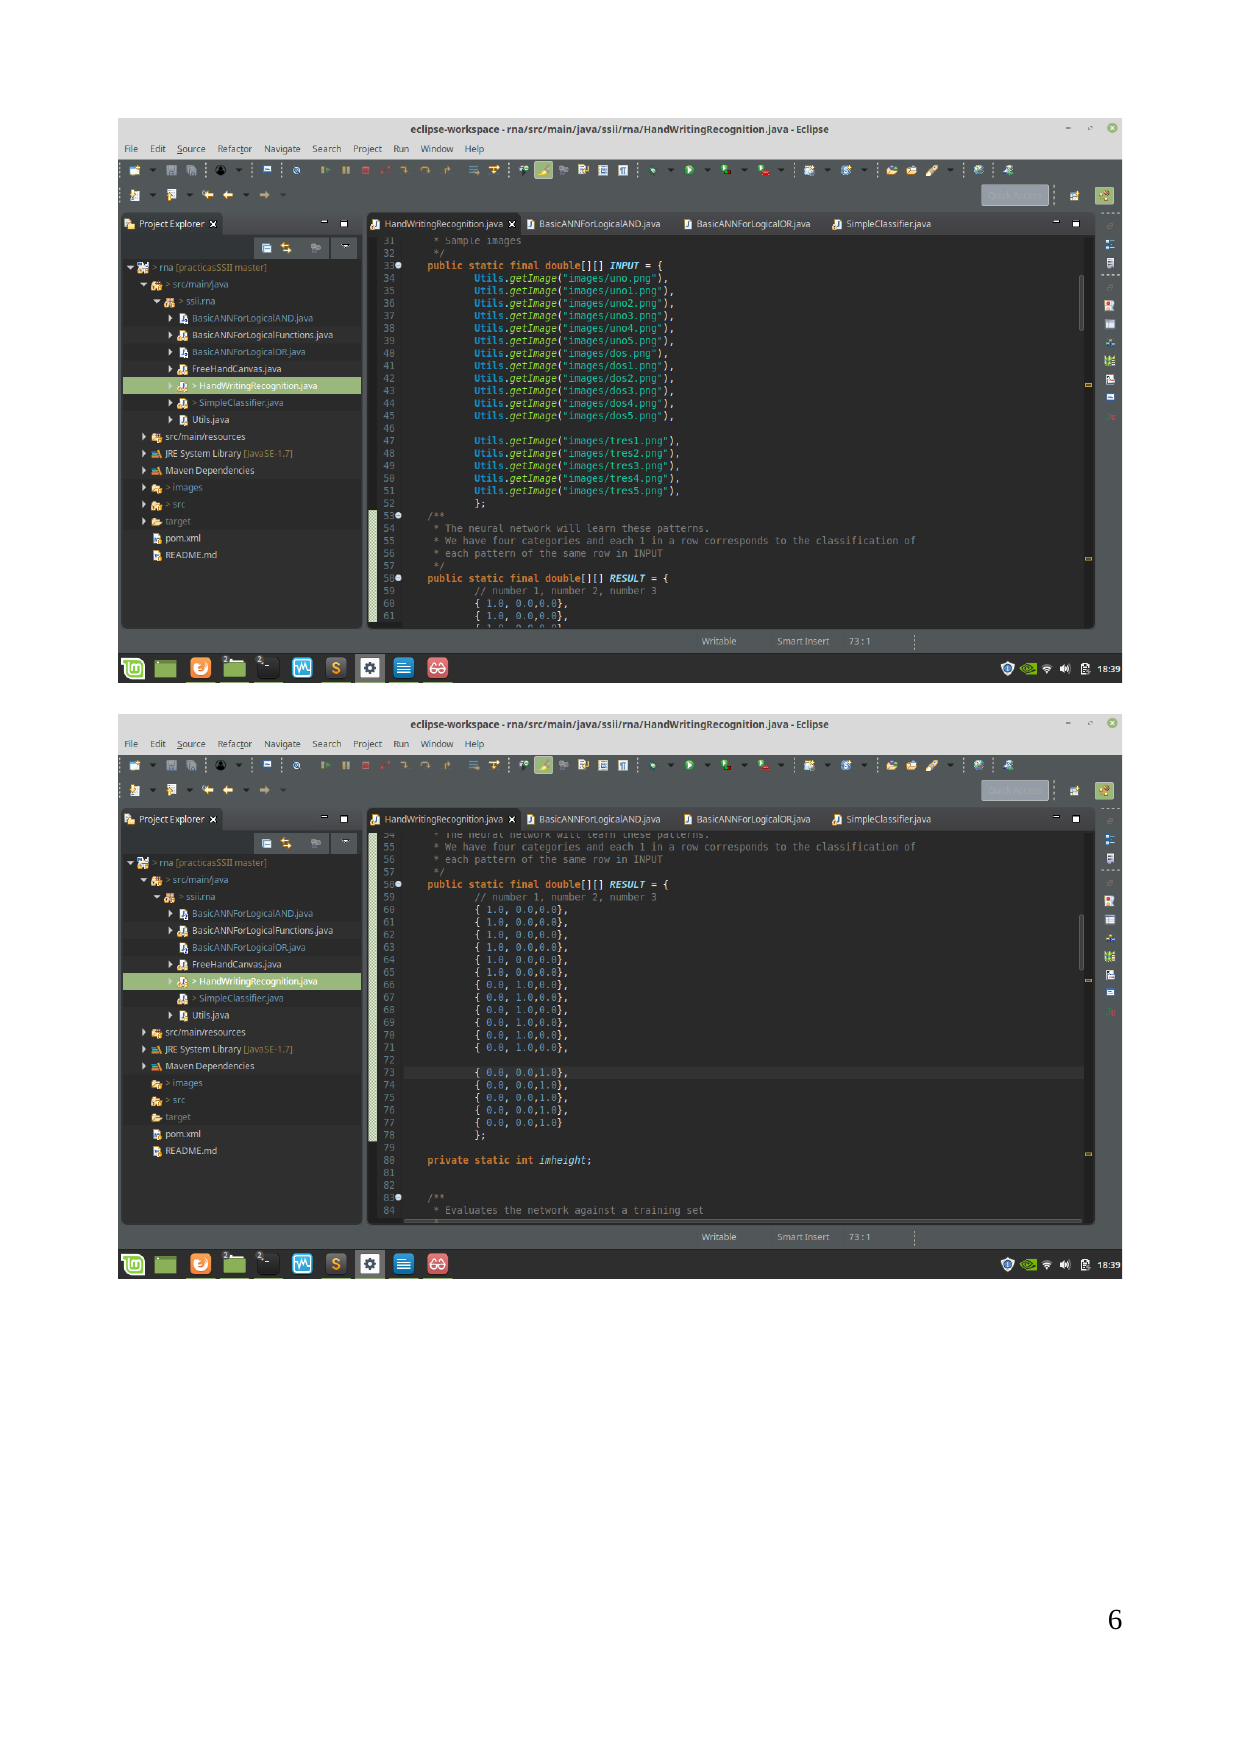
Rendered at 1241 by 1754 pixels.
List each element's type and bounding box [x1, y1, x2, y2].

picture [118, 118, 1123, 683]
picture [118, 714, 1123, 1279]
